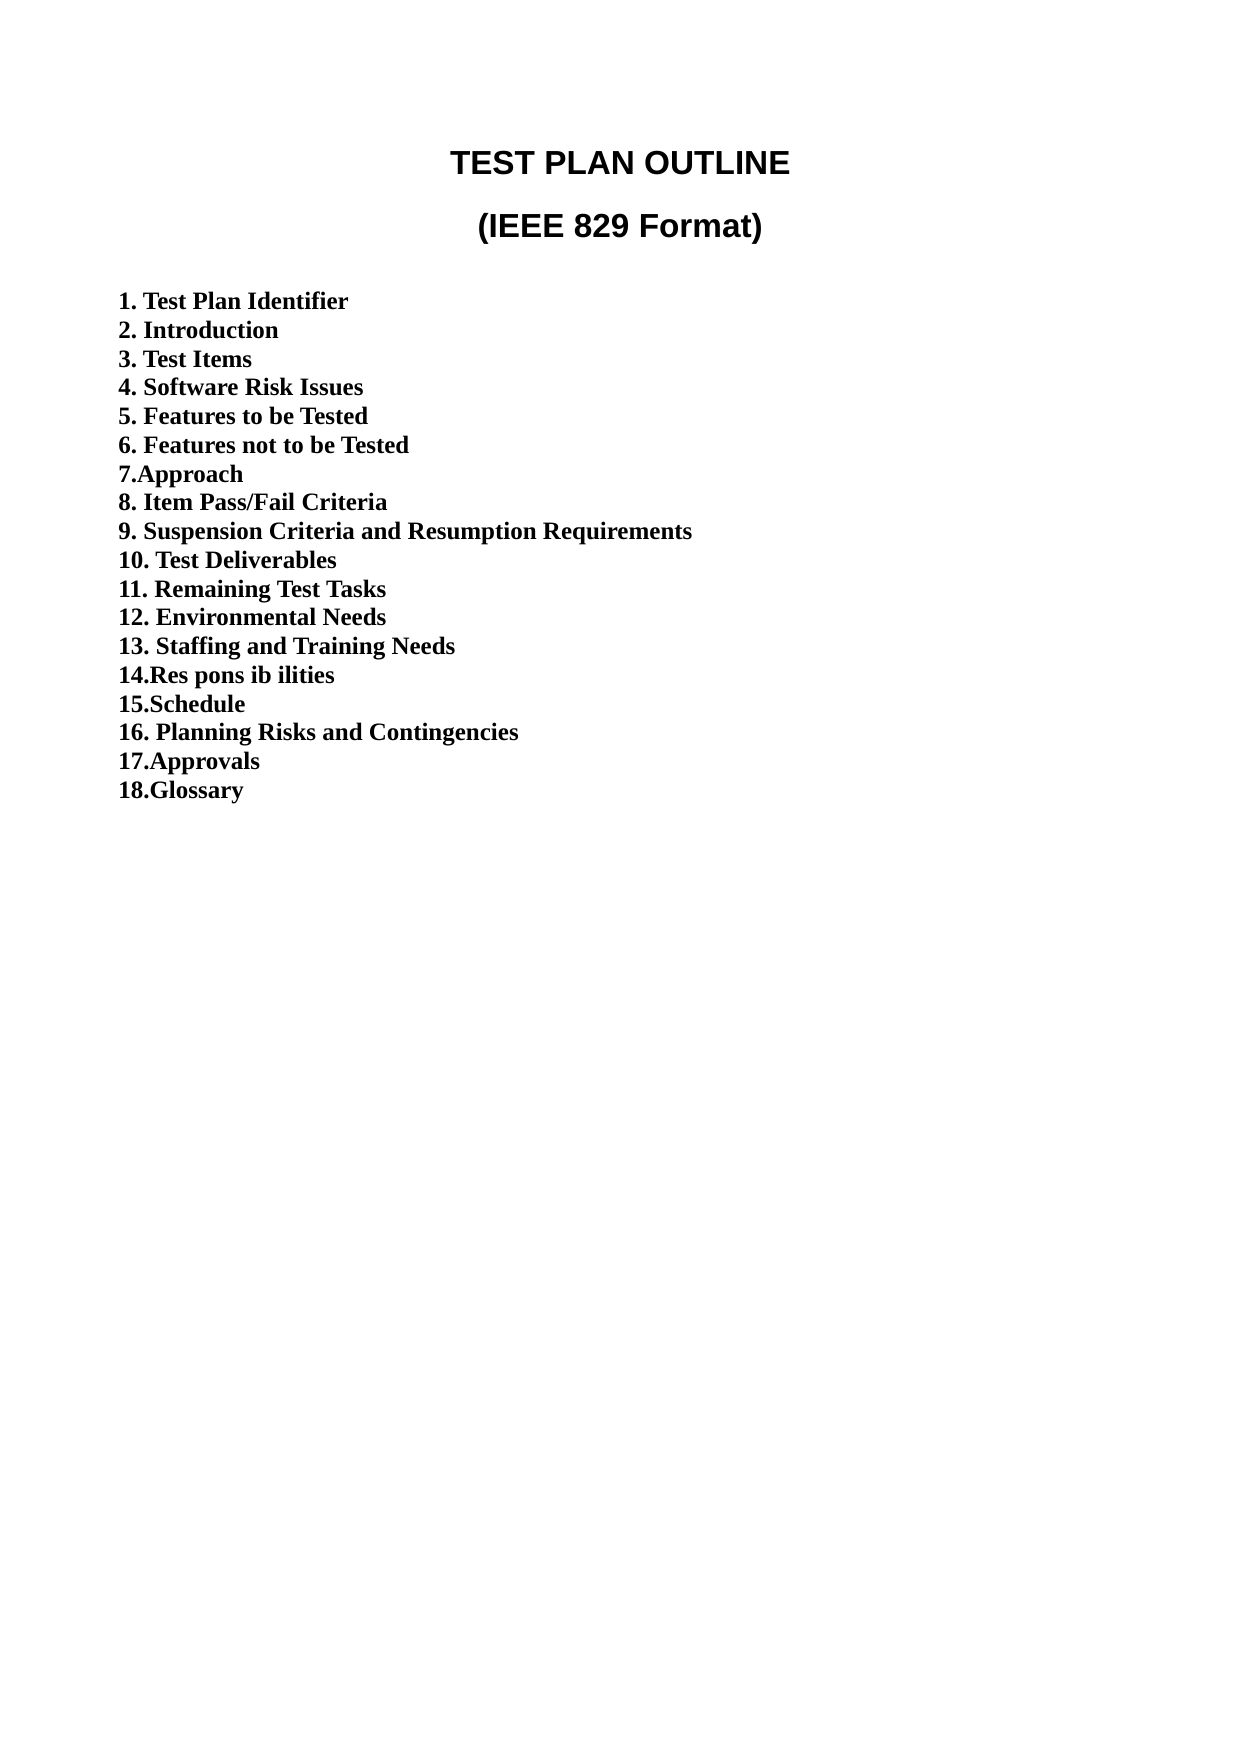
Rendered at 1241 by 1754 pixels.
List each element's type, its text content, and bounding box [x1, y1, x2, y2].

text 13. Staffing and Training Needs [118, 631, 1122, 660]
text 2. Introduction [118, 315, 1122, 344]
text 3. Test Items [118, 344, 1122, 372]
text 9. Suspension Criteria and Resumption Requirements [118, 516, 1122, 545]
subtitle (IEEE 829 Format) [118, 207, 1122, 245]
text 7.Approach [118, 459, 1122, 487]
text 16. Planning Risks and Contingencies [118, 717, 1122, 746]
text 4. Software Risk Issues [118, 372, 1122, 401]
text 12. Environmental Needs [118, 602, 1122, 631]
text 5. Features to be Tested [118, 401, 1122, 430]
text 6. Features not to be Tested [118, 430, 1122, 459]
text 17.Approvals [118, 746, 1122, 775]
text 1. Test Plan Identifier [118, 286, 1122, 315]
text 18.Glossary [118, 775, 1122, 804]
text 14.Res pons ib ilities [118, 660, 1122, 689]
subtitle TEST PLAN OUTLINE [118, 143, 1122, 182]
text 11. Remaining Test Tasks [118, 574, 1122, 602]
text 10. Test Deliverables [118, 545, 1122, 574]
text 8. Item Pass/Fail Criteria [118, 487, 1122, 516]
text 15.Schedule [118, 689, 1122, 717]
